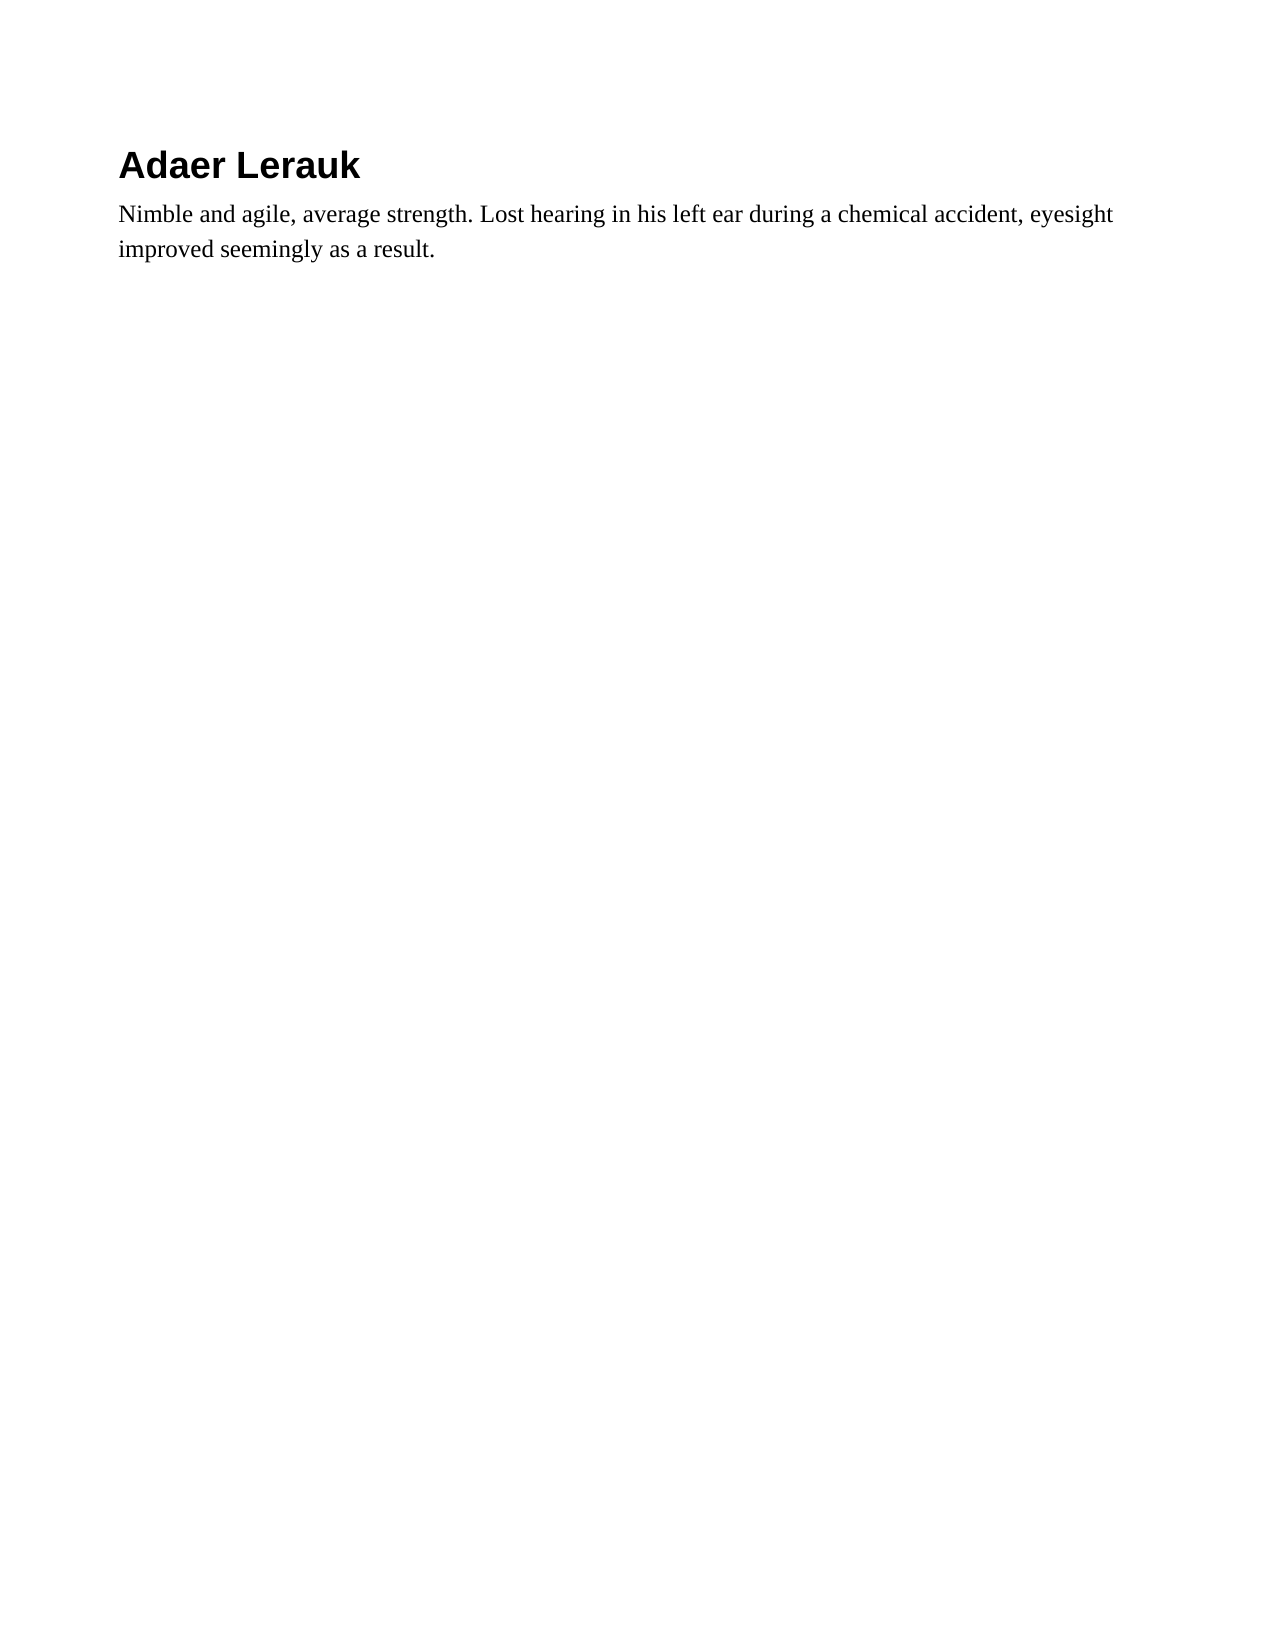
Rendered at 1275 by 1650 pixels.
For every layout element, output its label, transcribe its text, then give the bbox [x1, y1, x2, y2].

subtitle Adaer Lerauk [118, 143, 1157, 187]
text Nimble and agile, average strength. Lost hearing in his left ear during a chemical accident, eyesight improved seemingly as a result. [118, 199, 1157, 262]
